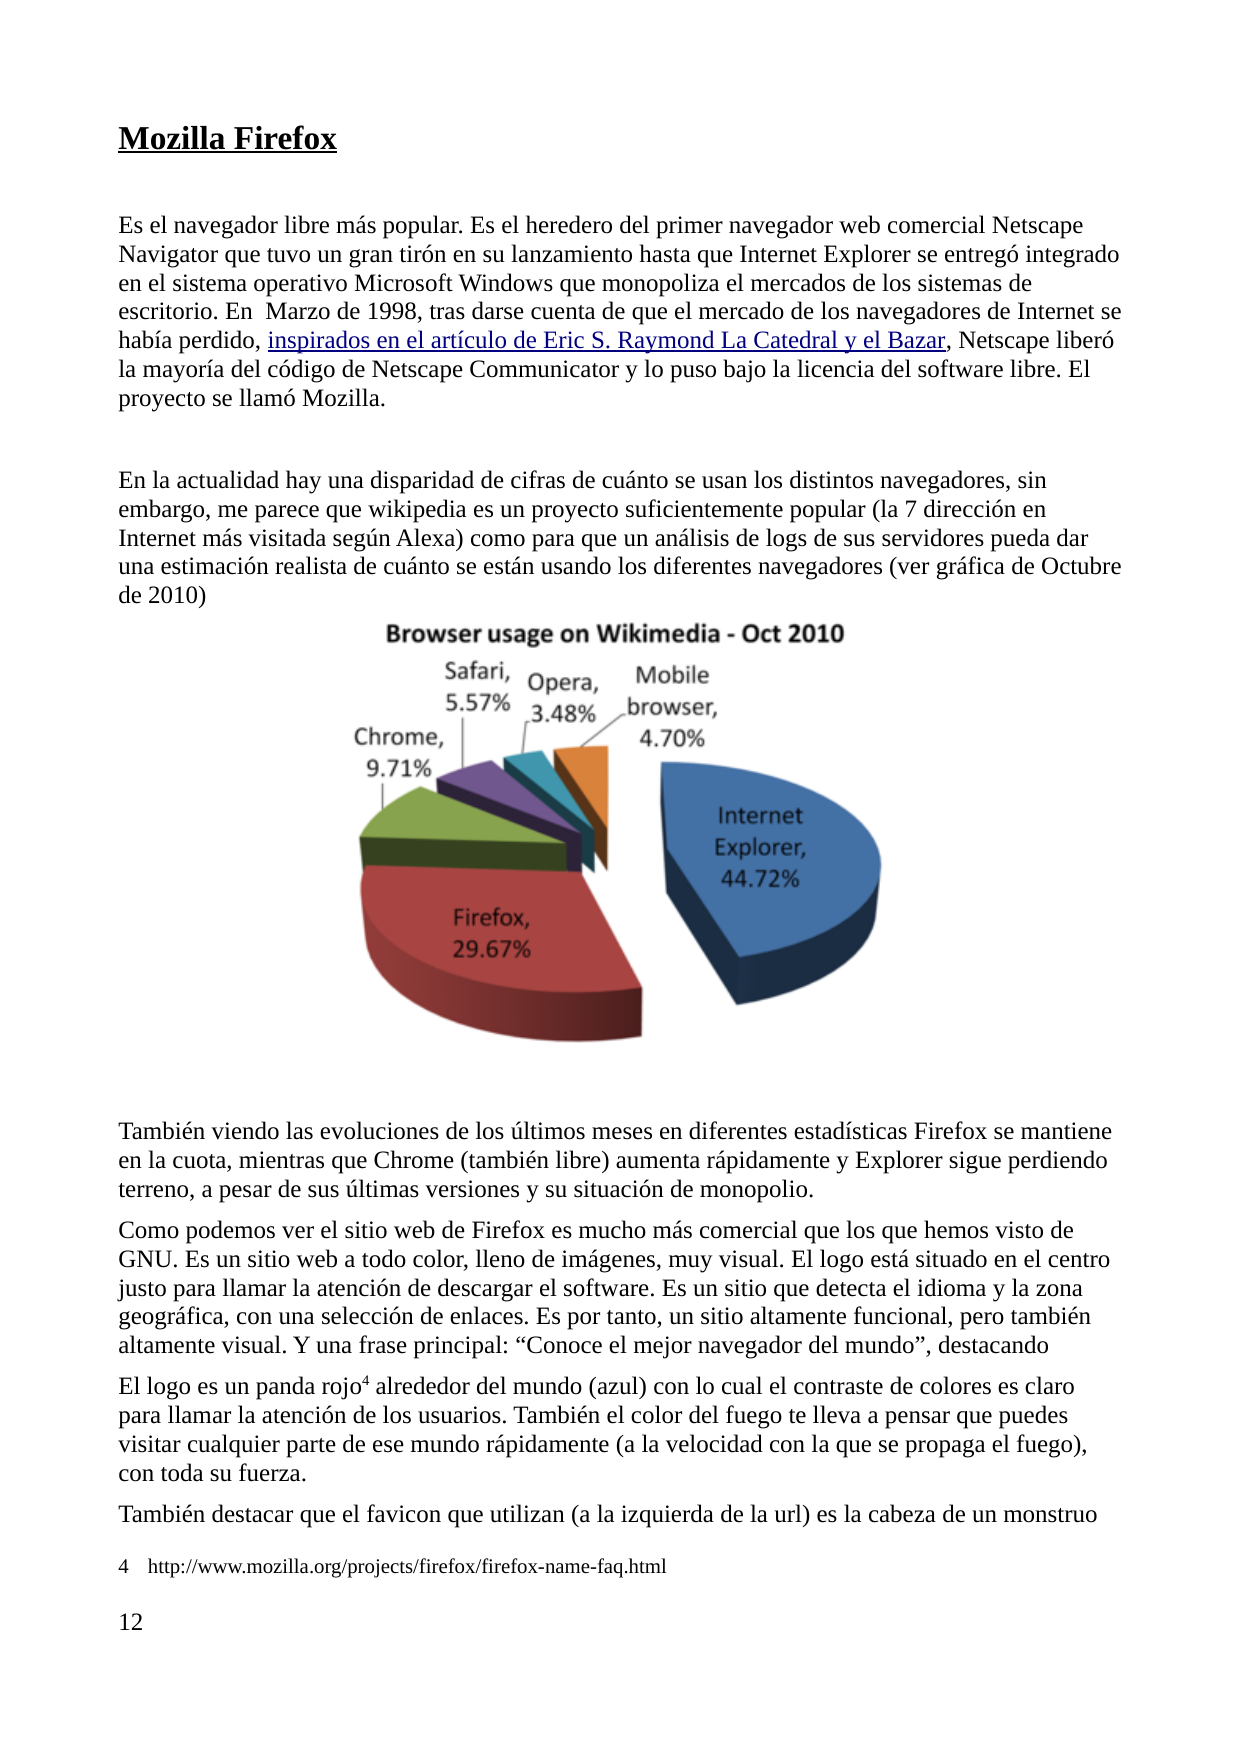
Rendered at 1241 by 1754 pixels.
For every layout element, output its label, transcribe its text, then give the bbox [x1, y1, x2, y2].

text También destacar que el favicon que utilizan (a la izquierda de la url) es la cabeza de un monstruo [118, 1499, 1122, 1528]
picture [346, 615, 894, 1058]
text Es el navegador libre más popular. Es el heredero del primer navegador web comercial Netscape Navigator que tuvo un gran tirón en su lanzamiento hasta que Internet Explorer se entregó integrado en el sistema operativo Microsoft Windows que monopoliza el mercados de los sistemas de escritorio. En Marzo de 1998, tras darse cuenta de que el mercado de los navegadores de Internet se había perdido, inspirados en el artículo de Eric S. Raymond La Catedral y el Bazar, Netscape liberó la mayoría del código de Netscape Communicator y lo puso bajo la licencia del software libre. El proyecto se llamó Mozilla. [118, 210, 1122, 411]
subtitle Mozilla Firefox [118, 118, 1122, 156]
text En la actualidad hay una disparidad de cifras de cuánto se usan los distintos navegadores, sin embargo, me parece que wikipedia es un proyecto suficientemente popular (la 7 dirección en Internet más visitada según Alexa) como para que un análisis de logs de sus servidores pueda dar una estimación realista de cuánto se están usando los diferentes navegadores (ver gráfica de Octubre de 2010) [118, 465, 1122, 609]
text También viendo las evoluciones de los últimos meses en diferentes estadísticas Firefox se mantiene en la cuota, mientras que Chrome (también libre) aumenta rápidamente y Explorer sigue perdiendo terreno, a pesar de sus últimas versiones y su situación de monopolio. [118, 1116, 1122, 1203]
text Como podemos ver el sitio web de Firefox es mucho más comercial que los que hemos visto de GNU. Es un sitio web a todo color, lleno de imágenes, muy visual. El logo está situado en el centro justo para llamar la atención de descargar el software. Es un sitio que detecta el idioma y la zona geográfica, con una selección de enlaces. Es por tanto, un sitio altamente funcional, pero también altamente visual. Y una frase principal: “Conoce el mejor navegador del mundo”, destacando [118, 1215, 1122, 1359]
text http://www.mozilla.org/projects/firefox/firefox-name-faq.html [118, 1553, 1122, 1578]
text El logo es un panda rojo alrededor del mundo (azul) con lo cual el contraste de colores es claro para llamar la atención de los usuarios. También el color del fuego te lleva a pensar que puedes visitar cualquier parte de ese mundo rápidamente (a la velocidad con la que se propaga el fuego), con toda su fuerza. [118, 1371, 1122, 1486]
